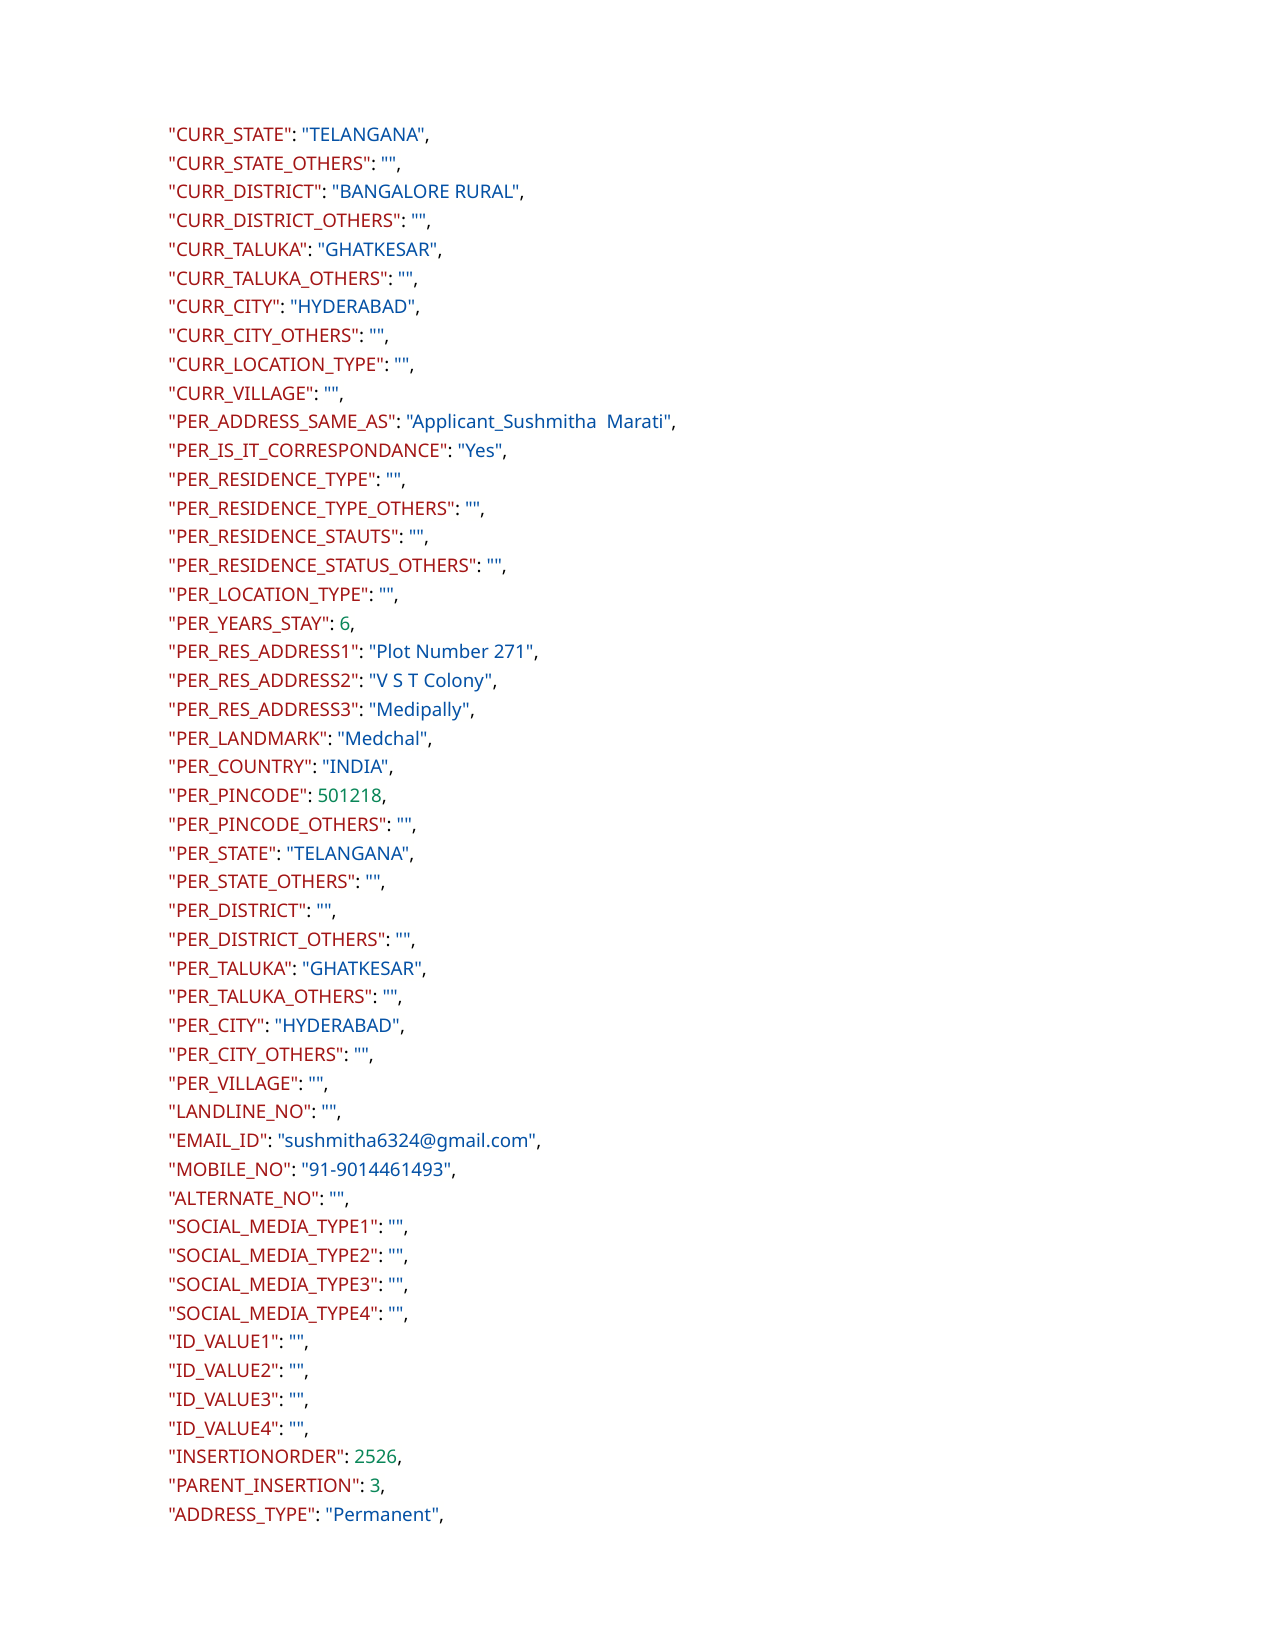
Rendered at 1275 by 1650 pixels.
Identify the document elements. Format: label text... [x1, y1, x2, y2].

text "PER_PINCODE_OTHERS": "", [118, 808, 1157, 837]
text "INSERTIONORDER": 2526, [118, 1441, 1157, 1469]
text "CURR_CITY": "HYDERABAD", [118, 291, 1157, 319]
text "PER_RESIDENCE_TYPE": "", [118, 463, 1157, 492]
text "SOCIAL_MEDIA_TYPE4": "", [118, 1297, 1157, 1326]
text "CURR_TALUKA": "GHATKESAR", [118, 233, 1157, 262]
text "PER_ADDRESS_SAME_AS": "Applicant_Sushmitha Marati", [118, 406, 1157, 434]
text "PARENT_INSERTION": 3, [118, 1469, 1157, 1498]
text "PER_PINCODE": 501218, [118, 779, 1157, 808]
text "PER_RESIDENCE_STAUTS": "", [118, 521, 1157, 549]
text "CURR_DISTRICT": "BANGALORE RURAL", [118, 176, 1157, 204]
text "PER_YEARS_STAY": 6, [118, 607, 1157, 636]
text "EMAIL_ID": "sushmitha6324@gmail.com", [118, 1124, 1157, 1153]
text "PER_RES_ADDRESS3": "Medipally", [118, 693, 1157, 722]
text "SOCIAL_MEDIA_TYPE3": "", [118, 1268, 1157, 1297]
text "ID_VALUE4": "", [118, 1412, 1157, 1441]
text "ID_VALUE1": "", [118, 1326, 1157, 1354]
text "PER_CITY": "HYDERABAD", [118, 1009, 1157, 1038]
text "PER_VILLAGE": "", [118, 1067, 1157, 1096]
text "PER_COUNTRY": "INDIA", [118, 751, 1157, 779]
text "PER_RES_ADDRESS1": "Plot Number 271", [118, 636, 1157, 664]
text "CURR_TALUKA_OTHERS": "", [118, 262, 1157, 291]
text "PER_LANDMARK": "Medchal", [118, 722, 1157, 751]
text "PER_STATE_OTHERS": "", [118, 866, 1157, 894]
text "PER_STATE": "TELANGANA", [118, 837, 1157, 866]
text "CURR_VILLAGE": "", [118, 377, 1157, 406]
text "PER_RES_ADDRESS2": "V S T Colony", [118, 664, 1157, 693]
text "ID_VALUE2": "", [118, 1354, 1157, 1383]
text "ADDRESS_TYPE": "Permanent", [118, 1498, 1157, 1527]
text "SOCIAL_MEDIA_TYPE2": "", [118, 1239, 1157, 1268]
text "CURR_CITY_OTHERS": "", [118, 319, 1157, 348]
text "PER_DISTRICT": "", [118, 894, 1157, 923]
text "ID_VALUE3": "", [118, 1383, 1157, 1412]
text "CURR_DISTRICT_OTHERS": "", [118, 204, 1157, 233]
text "SOCIAL_MEDIA_TYPE1": "", [118, 1211, 1157, 1239]
text "MOBILE_NO": "91-9014461493", [118, 1153, 1157, 1182]
text "PER_DISTRICT_OTHERS": "", [118, 923, 1157, 952]
text "PER_LOCATION_TYPE": "", [118, 578, 1157, 607]
text "ALTERNATE_NO": "", [118, 1182, 1157, 1211]
text "PER_RESIDENCE_TYPE_OTHERS": "", [118, 492, 1157, 521]
text "CURR_STATE_OTHERS": "", [118, 147, 1157, 176]
text "LANDLINE_NO": "", [118, 1096, 1157, 1124]
text "PER_TALUKA_OTHERS": "", [118, 981, 1157, 1009]
text "PER_RESIDENCE_STATUS_OTHERS": "", [118, 549, 1157, 578]
text "PER_CITY_OTHERS": "", [118, 1038, 1157, 1067]
text "PER_TALUKA": "GHATKESAR", [118, 952, 1157, 981]
text "PER_IS_IT_CORRESPONDANCE": "Yes", [118, 434, 1157, 463]
text "CURR_LOCATION_TYPE": "", [118, 348, 1157, 377]
text "CURR_STATE": "TELANGANA", [118, 118, 1157, 147]
